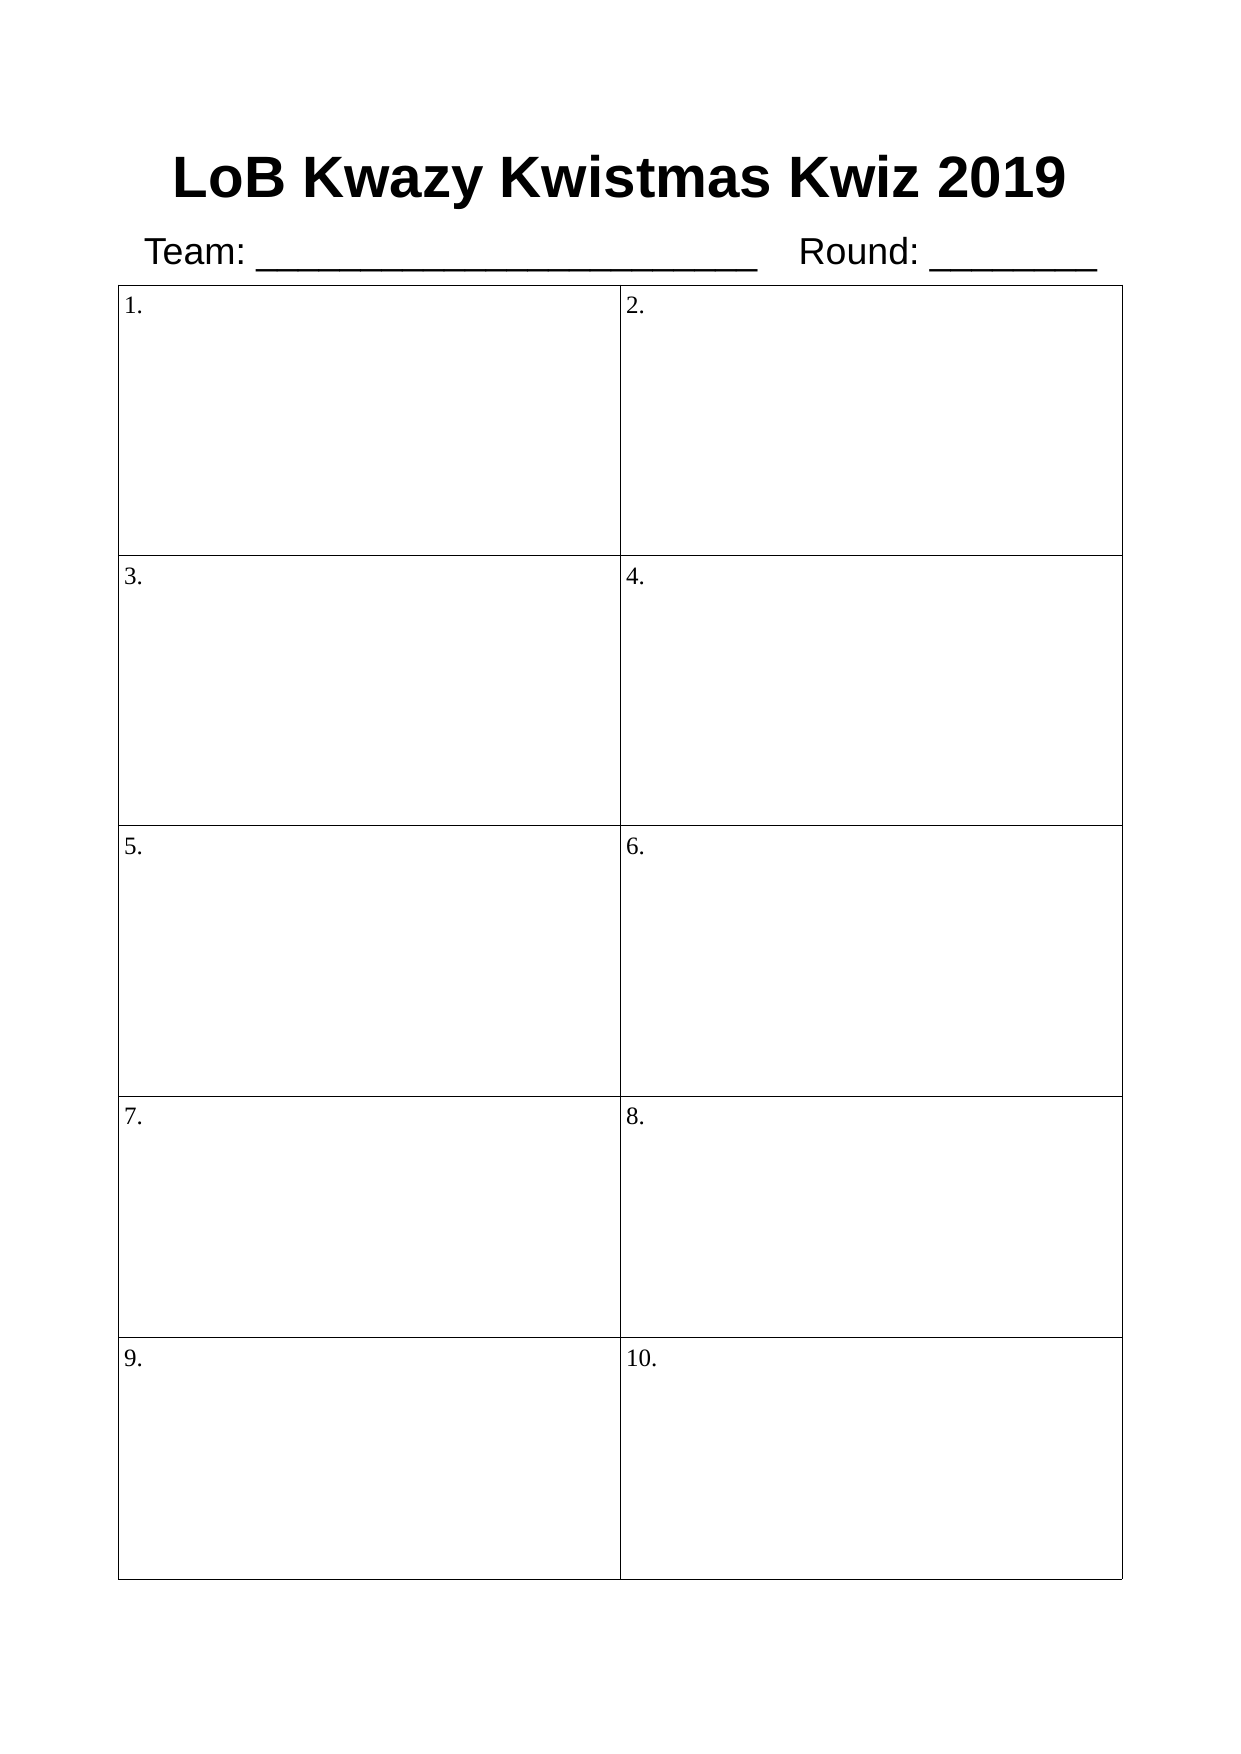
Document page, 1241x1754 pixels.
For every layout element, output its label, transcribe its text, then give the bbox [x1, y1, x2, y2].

table_cell 5. [119, 826, 620, 1096]
table_cell 8. [621, 1097, 1122, 1337]
table_cell 3. [119, 556, 620, 825]
subtitle Team: ________________________ Round: ________ [118, 229, 1122, 272]
table_cell 10. [621, 1338, 1122, 1579]
table_header 2. [621, 286, 1122, 555]
table_cell 6. [621, 826, 1122, 1096]
table_header 1. [119, 286, 620, 555]
table_cell 9. [119, 1338, 620, 1579]
title LoB Kwazy Kwistmas Kwiz 2019 [118, 143, 1122, 210]
table_cell 7. [119, 1097, 620, 1337]
table_cell 4. [621, 556, 1122, 825]
